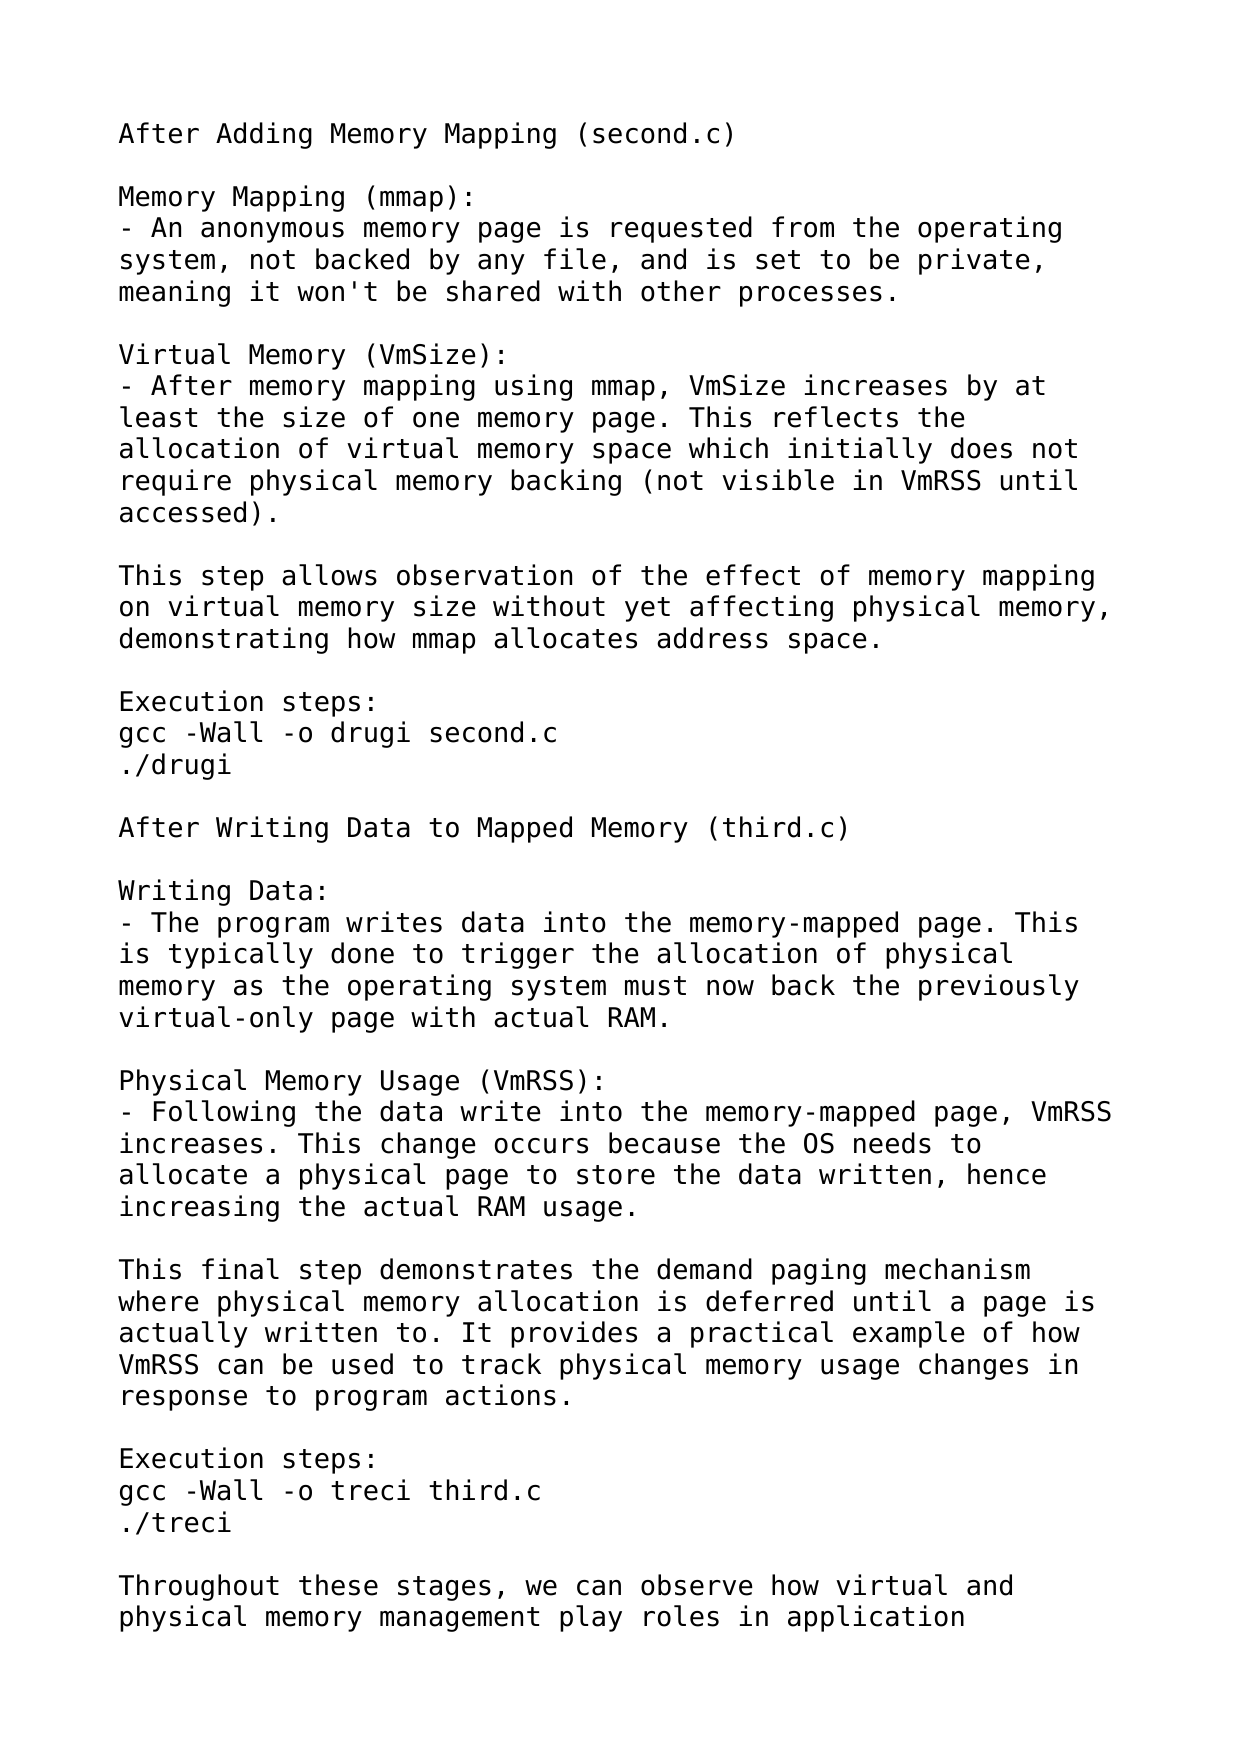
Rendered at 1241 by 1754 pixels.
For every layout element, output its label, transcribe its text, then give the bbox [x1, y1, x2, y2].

text Writing Data: [118, 876, 1122, 907]
text gcc -Wall -o drugi second.c [118, 718, 1122, 749]
text After Writing Data to Mapped Memory (third.c) [118, 812, 1122, 844]
text ./drugi [118, 749, 1122, 781]
text - After memory mapping using mmap, VmSize increases by at least the size of one memory page. This reflects the allocation of virtual memory space which initially does not require physical memory backing (not visible in VmRSS until accessed). [118, 371, 1122, 528]
text - Following the data write into the memory-mapped page, VmRSS increases. This change occurs because the OS needs to allocate a physical page to store the data written, hence increasing the actual RAM usage. [118, 1097, 1122, 1223]
text This step allows observation of the effect of memory mapping on virtual memory size without yet affecting physical memory, demonstrating how mmap allocates address space. [118, 560, 1122, 655]
text Execution steps: [118, 1444, 1122, 1475]
text - The program writes data into the memory-mapped page. This is typically done to trigger the allocation of physical memory as the operating system must now back the previously virtual-only page with actual RAM. [118, 907, 1122, 1033]
text Memory Mapping (mmap): [118, 181, 1122, 213]
text This final step demonstrates the demand paging mechanism where physical memory allocation is deferred until a page is actually written to. It provides a practical example of how VmRSS can be used to track physical memory usage changes in response to program actions. [118, 1254, 1122, 1412]
text gcc -Wall -o treci third.c [118, 1475, 1122, 1507]
text Physical Memory Usage (VmRSS): [118, 1065, 1122, 1097]
text Throughout these stages, we can observe how virtual and physical memory management play roles in application [118, 1570, 1122, 1633]
text - An anonymous memory page is requested from the operating system, not backed by any file, and is set to be private, meaning it won't be shared with other processes. [118, 213, 1122, 307]
text Execution steps: [118, 686, 1122, 718]
text After Adding Memory Mapping (second.c) [118, 118, 1122, 150]
text ./treci [118, 1507, 1122, 1538]
text Virtual Memory (VmSize): [118, 339, 1122, 371]
